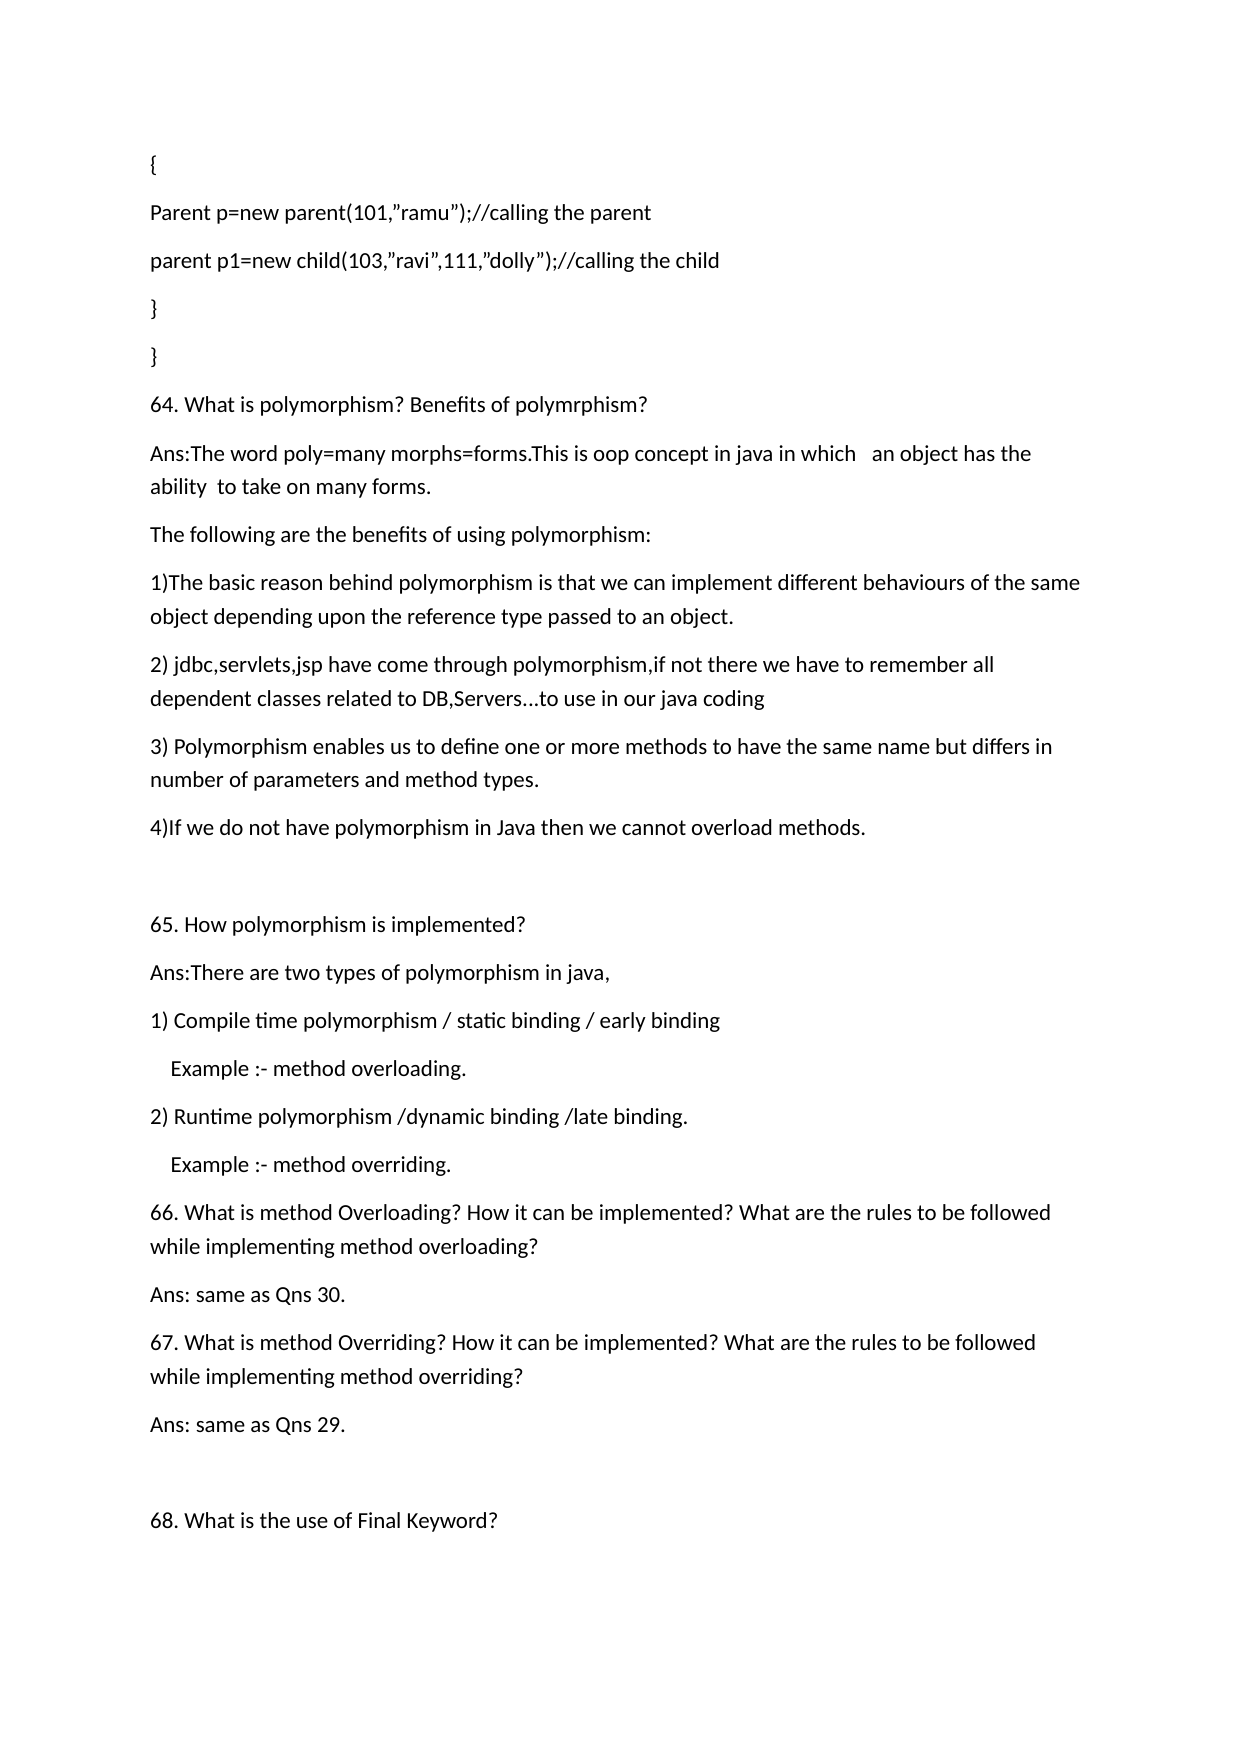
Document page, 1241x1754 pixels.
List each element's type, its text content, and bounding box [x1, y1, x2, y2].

text Ans:The word poly=many morphs=forms.This is oop concept in java in which an object has the ability to take on many forms. [150, 439, 1090, 500]
text Parent p=new parent(101,”ramu”);//calling the parent [150, 198, 1090, 226]
text 66. What is method Overloading? How it can be implemented? What are the rules to be followed while implementing method overloading? [150, 1198, 1090, 1260]
text 65. How polymorphism is implemented? [150, 910, 1090, 938]
text 4)If we do not have polymorphism in Java then we cannot overload methods. [150, 813, 1090, 842]
text { [150, 150, 1090, 178]
text } [150, 294, 1090, 322]
text 64. What is polymorphism? Benefits of polymrphism? [150, 391, 1090, 419]
text The following are the benefits of using polymorphism: [150, 520, 1090, 548]
text 1)The basic reason behind polymorphism is that we can implement different behaviours of the same object depending upon the reference type passed to an object. [150, 568, 1090, 630]
text 68. What is the use of Final Keyword? [150, 1506, 1090, 1534]
text parent p1=new child(103,”ravi”,111,”dolly”);//calling the child [150, 246, 1090, 274]
text Example :- method overriding. [150, 1150, 1090, 1178]
text 1) Compile time polymorphism / static binding / early binding [150, 1006, 1090, 1034]
text } [150, 342, 1090, 371]
text Ans: same as Qns 29. [150, 1410, 1090, 1438]
text 2) jdbc,servlets,jsp have come through polymorphism,if not there we have to remember all dependent classes related to DB,Servers...to use in our java coding [150, 650, 1090, 712]
text Example :- method overloading. [150, 1054, 1090, 1082]
text 67. What is method Overriding? How it can be implemented? What are the rules to be followed while implementing method overriding? [150, 1328, 1090, 1390]
text Ans: same as Qns 30. [150, 1280, 1090, 1308]
text 3) Polymorphism enables us to define one or more methods to have the same name but differs in number of parameters and method types. [150, 732, 1090, 793]
text Ans:There are two types of polymorphism in java, [150, 958, 1090, 986]
text 2) Runtime polymorphism /dynamic binding /late binding. [150, 1102, 1090, 1130]
